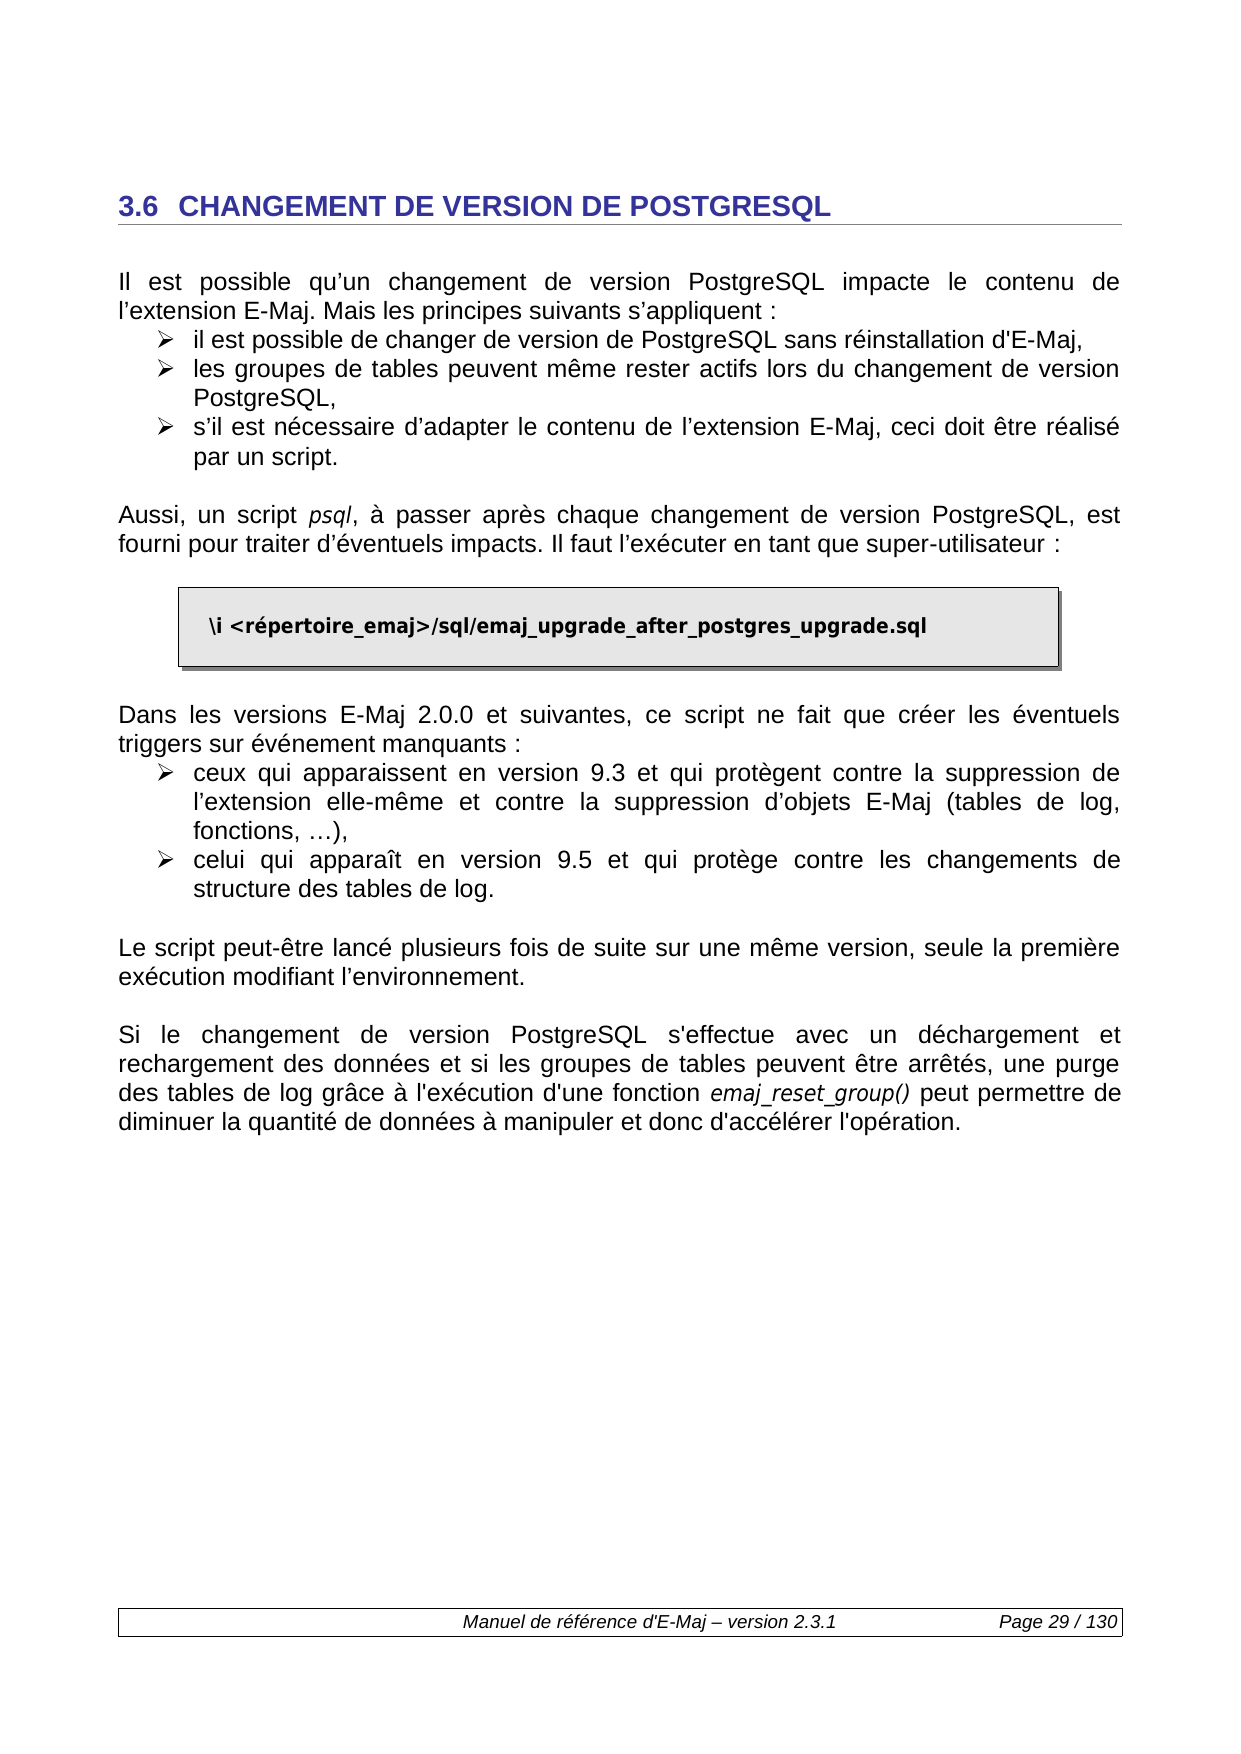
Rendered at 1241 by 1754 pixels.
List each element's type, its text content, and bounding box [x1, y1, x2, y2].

text Il est possible qu’un changement de version PostgreSQL impacte le contenu de l’extension E-Maj. Mais les principes suivants s’appliquent : [118, 267, 1122, 325]
text Si le changement de version PostgreSQL s'effectue avec un déchargement et rechargement des données et si les groupes de tables peuvent être arrêtés, une purge des tables de log grâce à l'exécution d'une fonction emaj_reset_group() peut permettre de diminuer la quantité de données à manipuler et donc d'accélérer l'opération. [118, 1019, 1122, 1136]
list s’il est nécessaire d’adapter le contenu de l’extension E-Maj, ceci doit être réalisé par un script. [156, 412, 1122, 470]
text Aussi, un script psql, à passer après chaque changement de version PostgreSQL, est fourni pour traiter d’éventuels impacts. Il faut l’exécuter en tant que super-utilisateur : [118, 499, 1122, 558]
list il est possible de changer de version de PostgreSQL sans réinstallation d'E-Maj, [156, 325, 1122, 354]
list les groupes de tables peuvent même rester actifs lors du changement de version PostgreSQL, [156, 354, 1122, 412]
list celui qui apparaît en version 9.5 et qui protège contre les changements de structure des tables de log. [156, 845, 1122, 903]
text \i <répertoire_emaj>/sql/emaj_upgrade_after_postgres_upgrade.sql [179, 611, 1058, 636]
list ceux qui apparaissent en version 9.3 et qui protègent contre la suppression de l’extension elle-même et contre la suppression d’objets E-Maj (tables de log, fonctions, …), [156, 758, 1122, 845]
text Dans les versions E-Maj 2.0.0 et suivantes, ce script ne fait que créer les éventuels triggers sur événement manquants : [118, 700, 1122, 758]
subtitle Changement de version de PostgreSQL [118, 189, 1122, 224]
text Le script peut-être lancé plusieurs fois de suite sur une même version, seule la première exécution modifiant l’environnement. [118, 932, 1122, 991]
